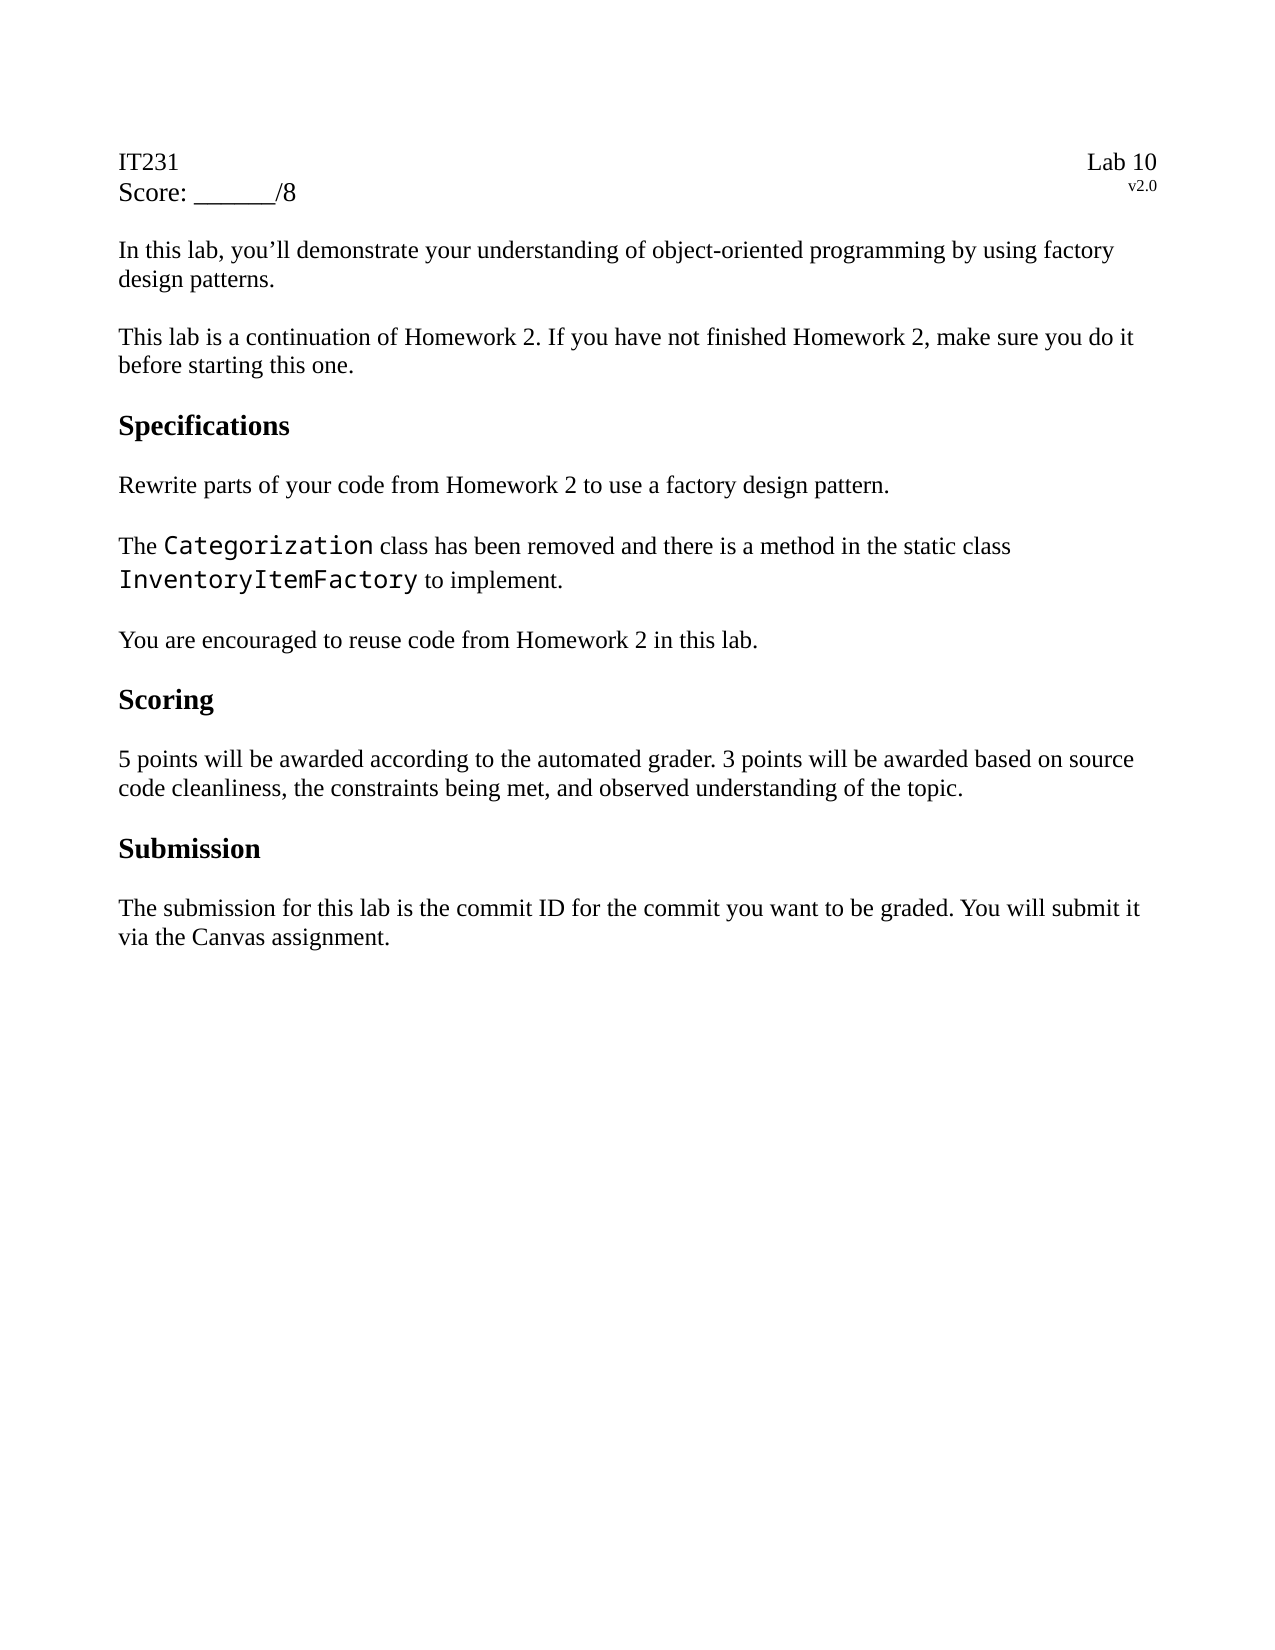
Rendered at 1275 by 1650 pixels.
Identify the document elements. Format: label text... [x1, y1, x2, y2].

text Rewrite parts of your code from Homework 2 to use a factory design pattern. [118, 470, 1157, 499]
text Specifications [118, 408, 1157, 442]
text The Categorization class has been removed and there is a method in the static class InventoryItemFactory to implement. [118, 528, 1157, 596]
text 5 points will be awarded according to the automated grader. 3 points will be awarded based on source code cleanliness, the constraints being met, and observed understanding of the topic. [118, 744, 1157, 802]
table_cell v2.0 [484, 176, 1157, 207]
text In this lab, you’ll demonstrate your understanding of object-oriented programming by using factory design patterns. [118, 236, 1157, 293]
text Scoring [118, 682, 1157, 716]
text Submission [118, 831, 1157, 864]
table_header IT231 [118, 147, 484, 176]
table_cell Score: ______/8 [118, 176, 484, 207]
text You are encouraged to reuse code from Homework 2 in this lab. [118, 625, 1157, 653]
table_header Lab 10 [484, 147, 1157, 176]
text The submission for this lab is the commit ID for the commit you want to be graded. You will submit it via the Canvas assignment. [118, 893, 1157, 951]
text This lab is a continuation of Homework 2. If you have not finished Homework 2, make sure you do it before starting this one. [118, 322, 1157, 379]
